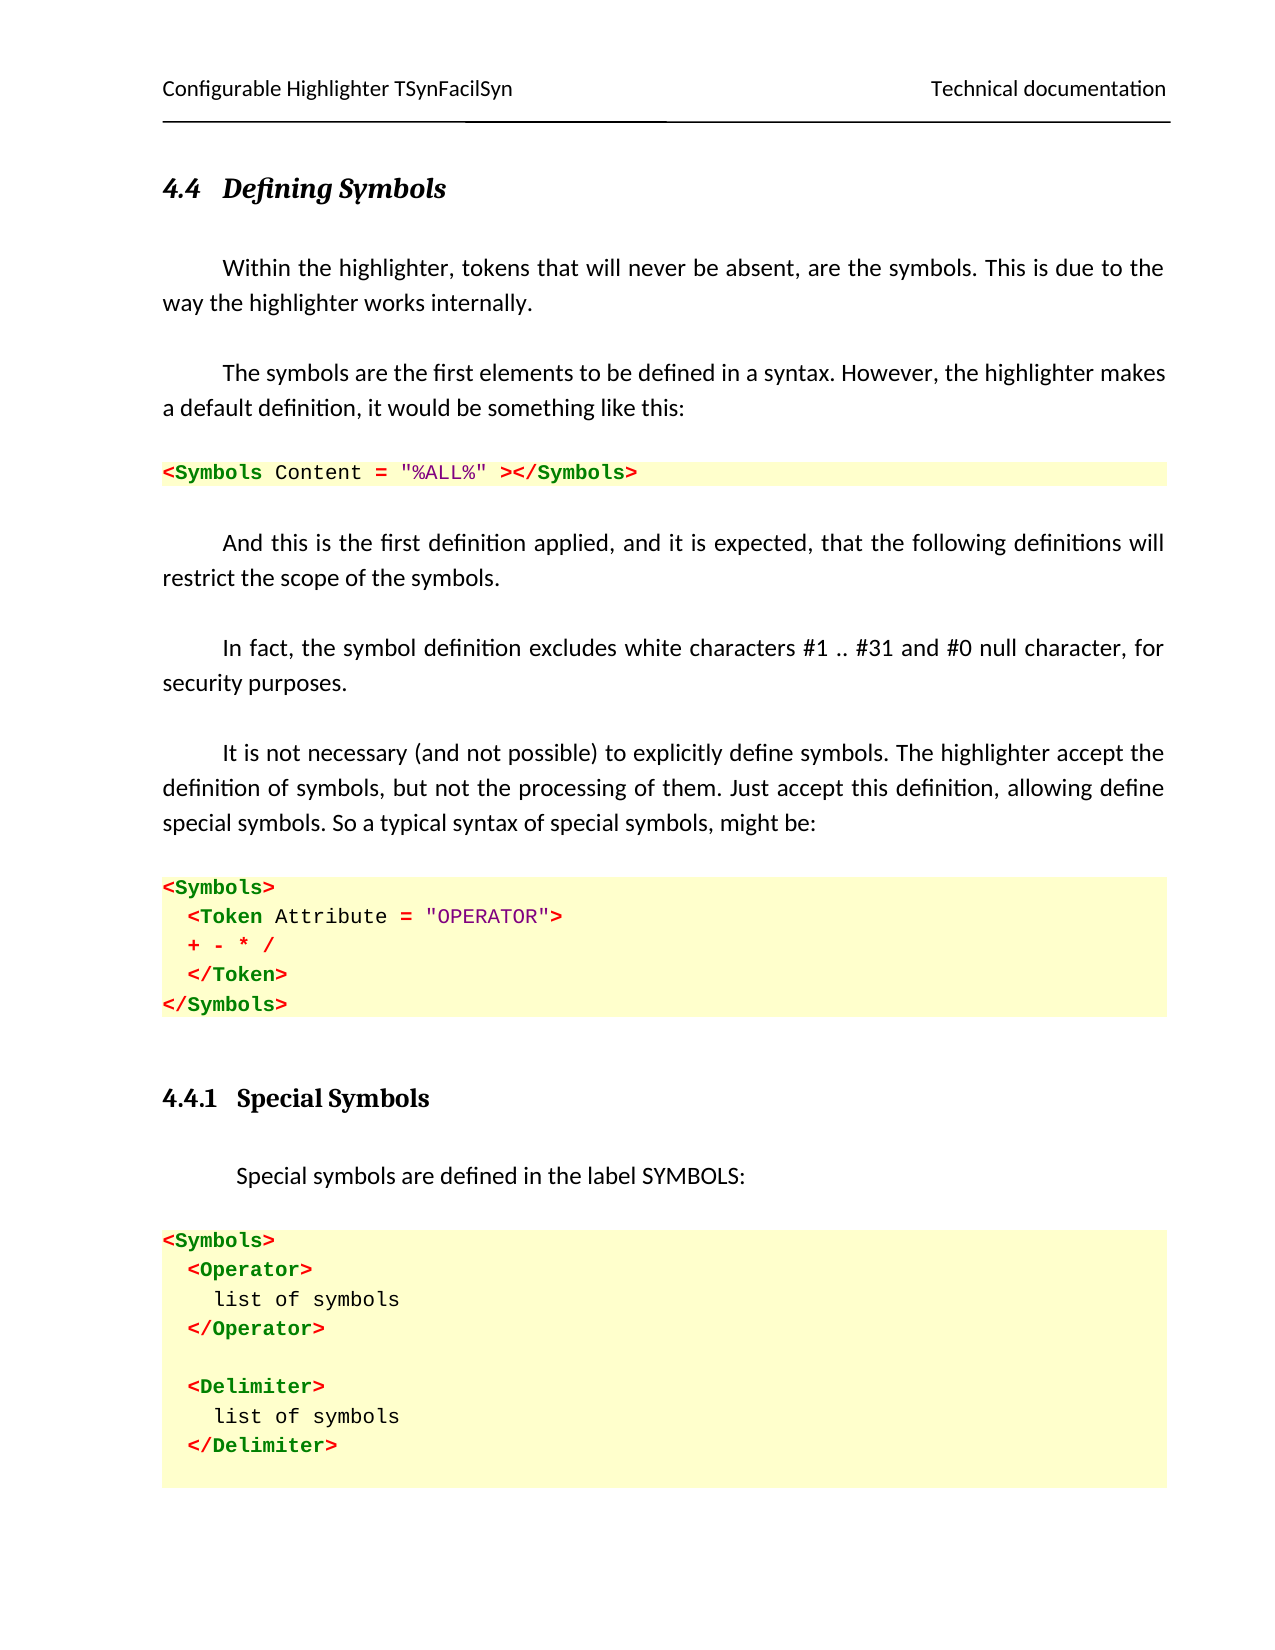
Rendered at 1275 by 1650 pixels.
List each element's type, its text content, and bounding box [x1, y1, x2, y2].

text </Delimiter> [162, 1435, 1167, 1458]
text list of symbols [162, 1288, 1167, 1312]
text Within the highlighter, tokens that will never be absent, are the symbols. This is due to the way the highlighter works internally. [162, 252, 1167, 318]
text <Symbols> [162, 1230, 1167, 1254]
text It is not necessary (and not possible) to explicitly define symbols. The highlighter accept the definition of symbols, but not the processing of them. Just accept this definition, allowing define special symbols. So a typical syntax of special symbols, might be: [162, 737, 1167, 837]
text <Operator> [162, 1259, 1167, 1283]
text The symbols are the first elements to be defined in a syntax. However, the highlighter makes a default definition, it would be something like this: [162, 357, 1167, 423]
text + - * / [162, 935, 1167, 959]
subtitle Defining Symbols [162, 173, 1167, 206]
text </Token> [162, 964, 1167, 988]
text <Symbols Content = "%ALL%" ></Symbols> [162, 462, 1167, 486]
text <Symbols> [162, 877, 1167, 900]
text </Operator> [162, 1318, 1167, 1341]
text And this is the first definition applied, and it is expected, that the following definitions will restrict the scope of the symbols. [162, 527, 1167, 592]
text </Symbols> [162, 994, 1167, 1017]
text Special symbols are defined in the label SYMBOLS: [162, 1160, 1167, 1191]
text In fact, the symbol definition excludes white characters #1 .. #31 and #0 null character, for security purposes. [162, 632, 1167, 697]
text <Token Attribute = "OPERATOR"> [162, 906, 1167, 929]
text list of symbols [162, 1406, 1167, 1429]
subtitle Special Symbols [162, 1083, 1167, 1114]
text <Delimiter> [162, 1376, 1167, 1400]
